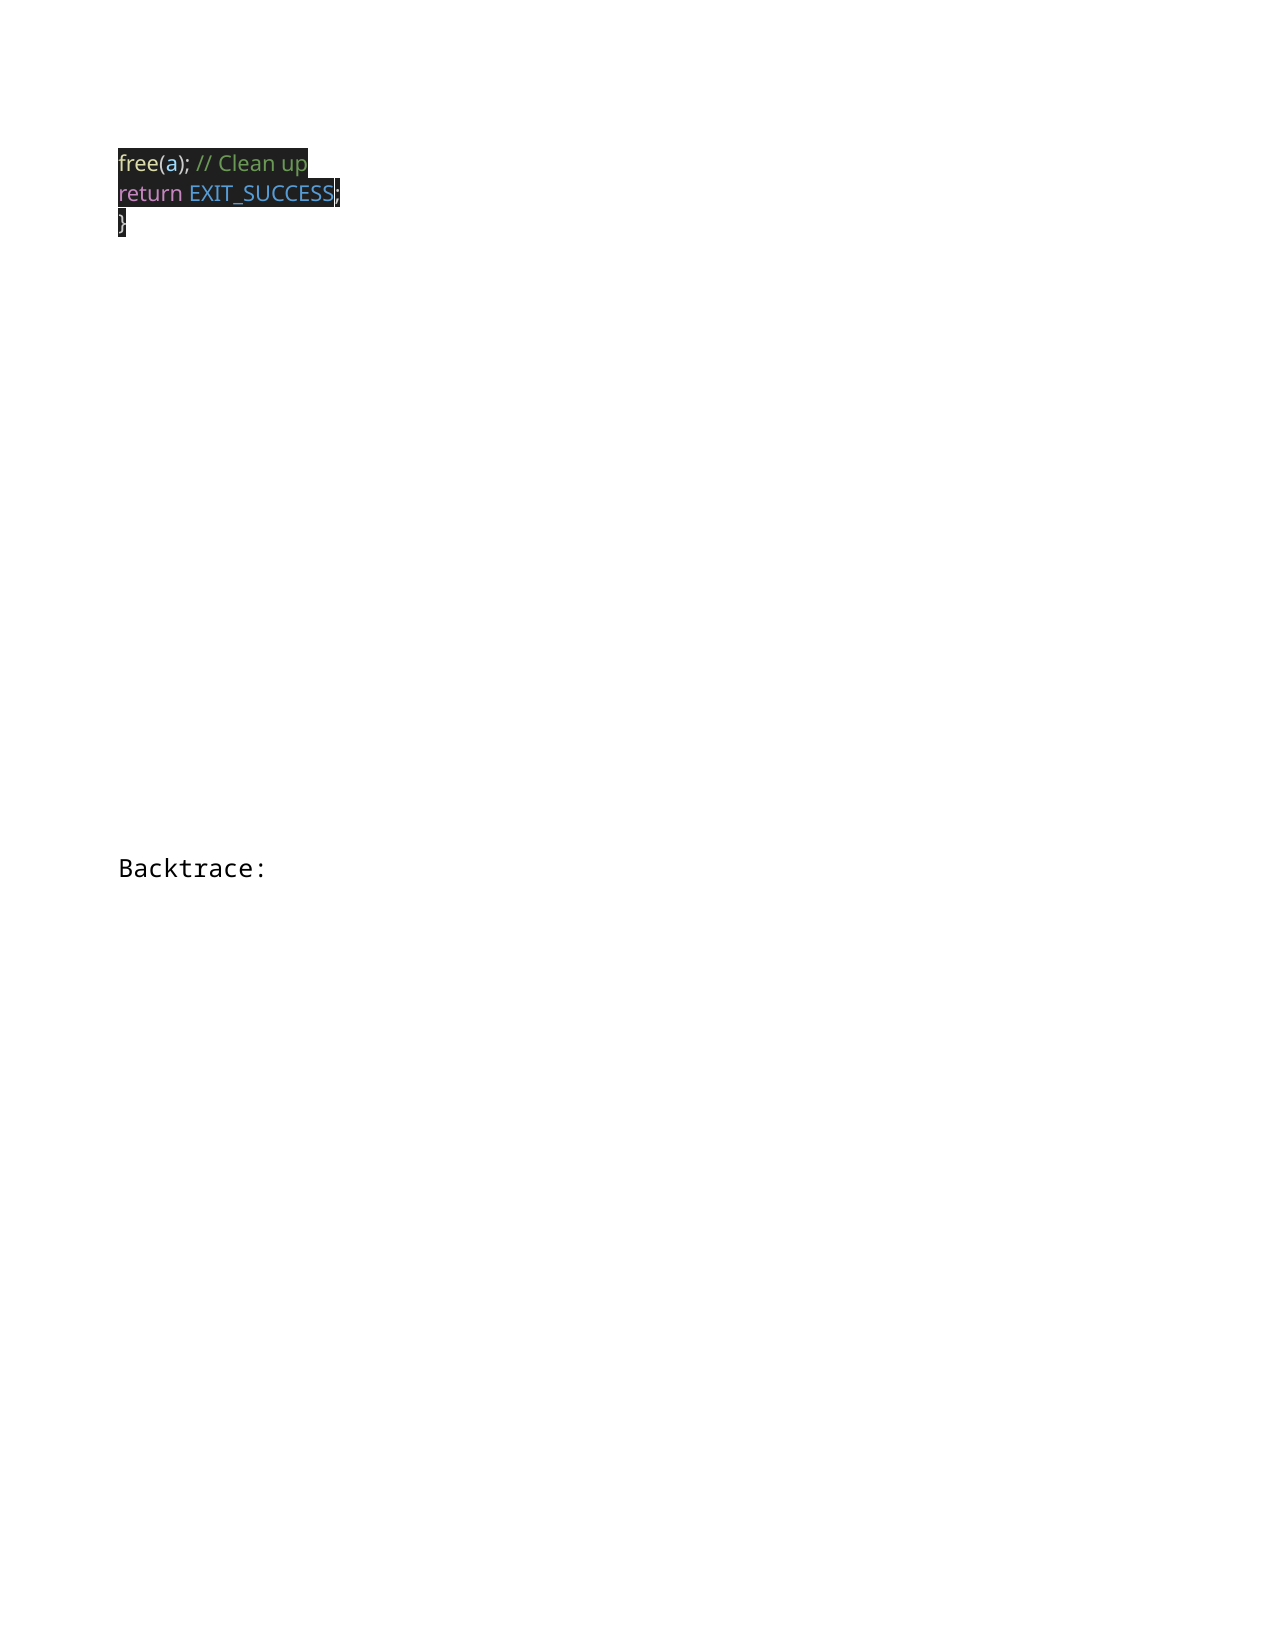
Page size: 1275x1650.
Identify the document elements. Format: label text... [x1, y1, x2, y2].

text return EXIT_SUCCESS; [118, 178, 1157, 207]
text } [118, 207, 1157, 237]
text Backtrace: [118, 850, 1157, 884]
text free(a); // Clean up [118, 148, 1157, 178]
